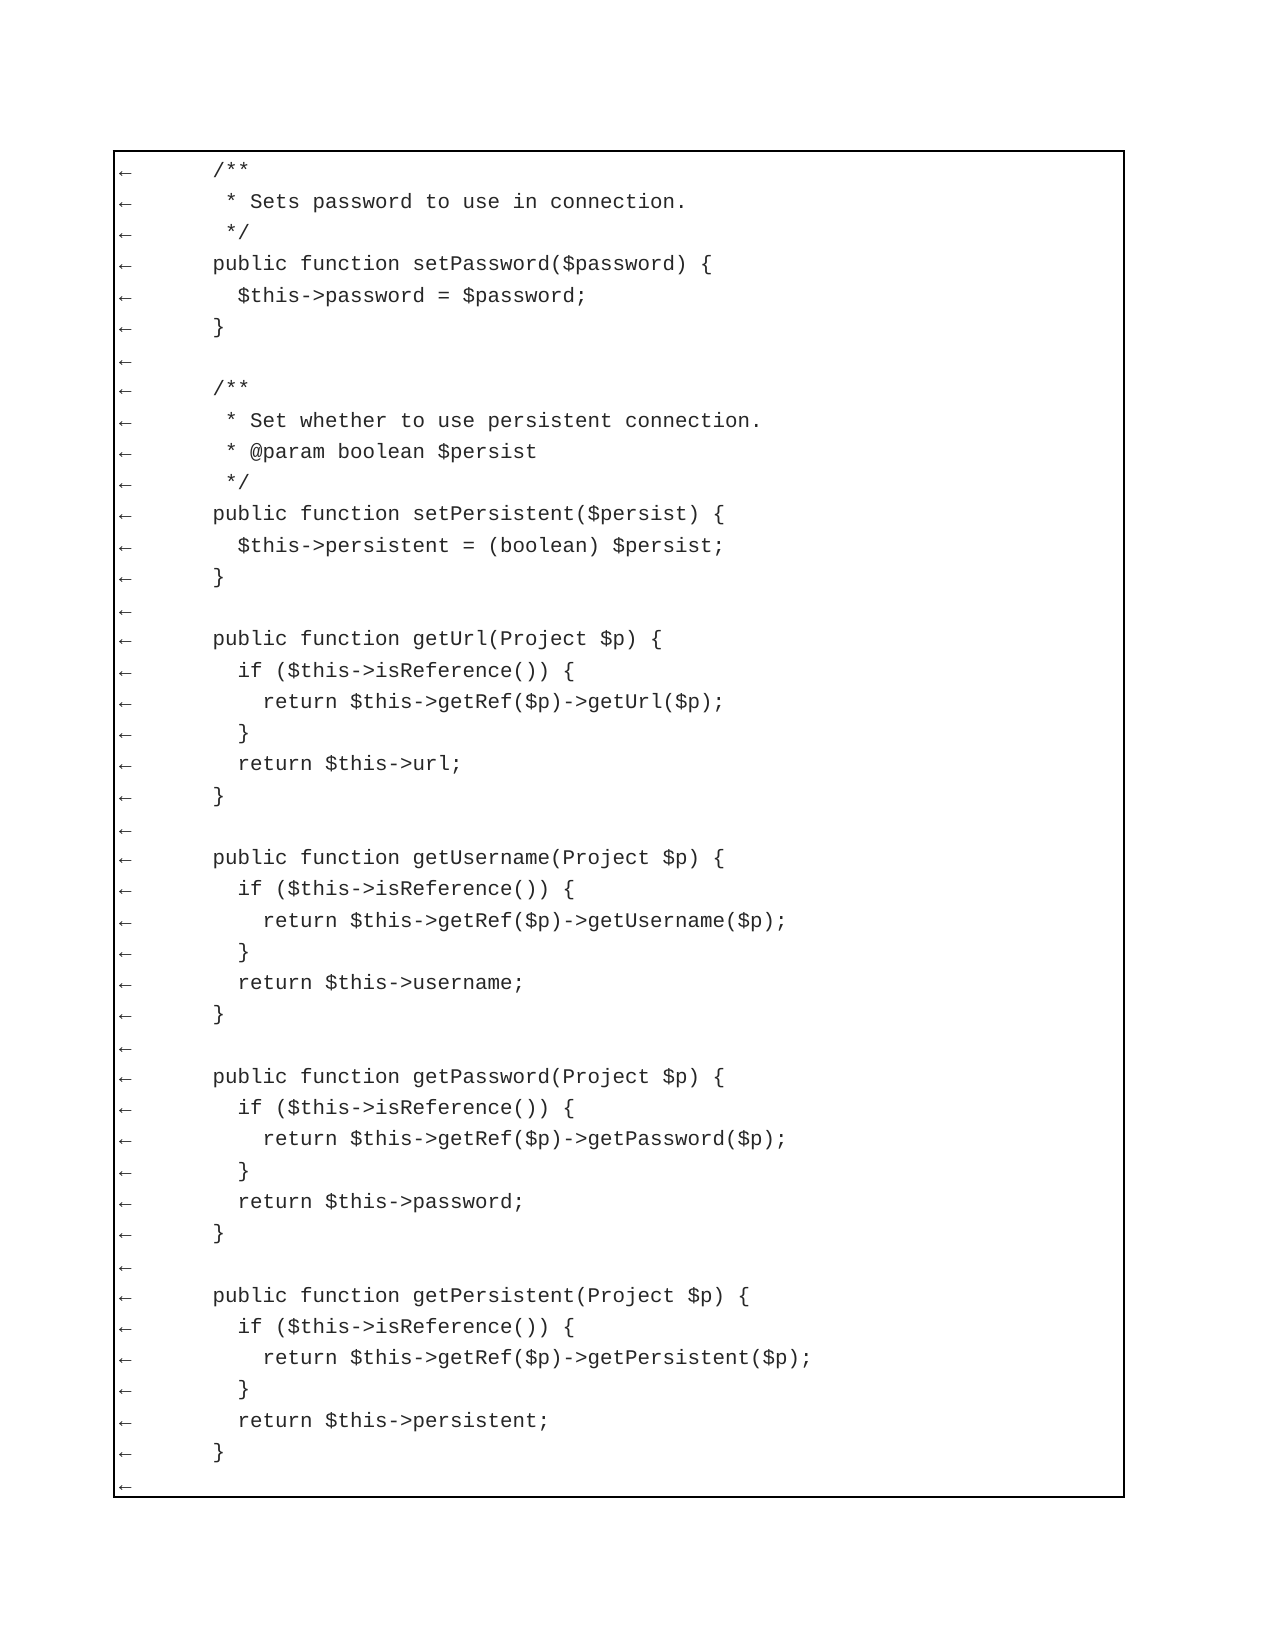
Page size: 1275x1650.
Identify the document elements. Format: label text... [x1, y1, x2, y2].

list if ($this->isReference()) { [115, 869, 1123, 900]
list } [115, 306, 1123, 339]
list } [115, 712, 1123, 744]
list } [115, 1212, 1123, 1246]
list return $this->getRef($p)->getPersistent($p); [115, 1337, 1123, 1369]
list /** [115, 369, 1123, 400]
list * Sets password to use in connection. [115, 181, 1123, 212]
list */ [115, 212, 1123, 244]
list * @param boolean $persist [115, 431, 1123, 462]
list public function getPersistent(Project $p) { [115, 1275, 1123, 1306]
list } [115, 556, 1123, 589]
list $this->persistent = (boolean) $persist; [115, 525, 1123, 556]
list return $this->getRef($p)->getPassword($p); [115, 1119, 1123, 1150]
list return $this->password; [115, 1181, 1123, 1212]
list */ [115, 462, 1123, 494]
list public function getPassword(Project $p) { [115, 1056, 1123, 1087]
list return $this->persistent; [115, 1400, 1123, 1431]
list if ($this->isReference()) { [115, 1306, 1123, 1337]
list if ($this->isReference()) { [115, 1087, 1123, 1119]
list } [115, 1431, 1123, 1464]
list } [115, 775, 1123, 808]
list } [115, 1369, 1123, 1400]
list if ($this->isReference()) { [115, 650, 1123, 681]
list $this->password = $password; [115, 275, 1123, 306]
list * Set whether to use persistent connection. [115, 400, 1123, 431]
list public function setPersistent($persist) { [115, 494, 1123, 525]
list return $this->getRef($p)->getUrl($p); [115, 681, 1123, 712]
list } [115, 931, 1123, 962]
list } [115, 1150, 1123, 1181]
list return $this->username; [115, 962, 1123, 994]
list public function setPassword($password) { [115, 244, 1123, 275]
list public function getUrl(Project $p) { [115, 619, 1123, 650]
list public function getUsername(Project $p) { [115, 837, 1123, 869]
list return $this->url; [115, 744, 1123, 775]
list } [115, 994, 1123, 1027]
list return $this->getRef($p)->getUsername($p); [115, 900, 1123, 931]
list /** [115, 152, 1123, 181]
